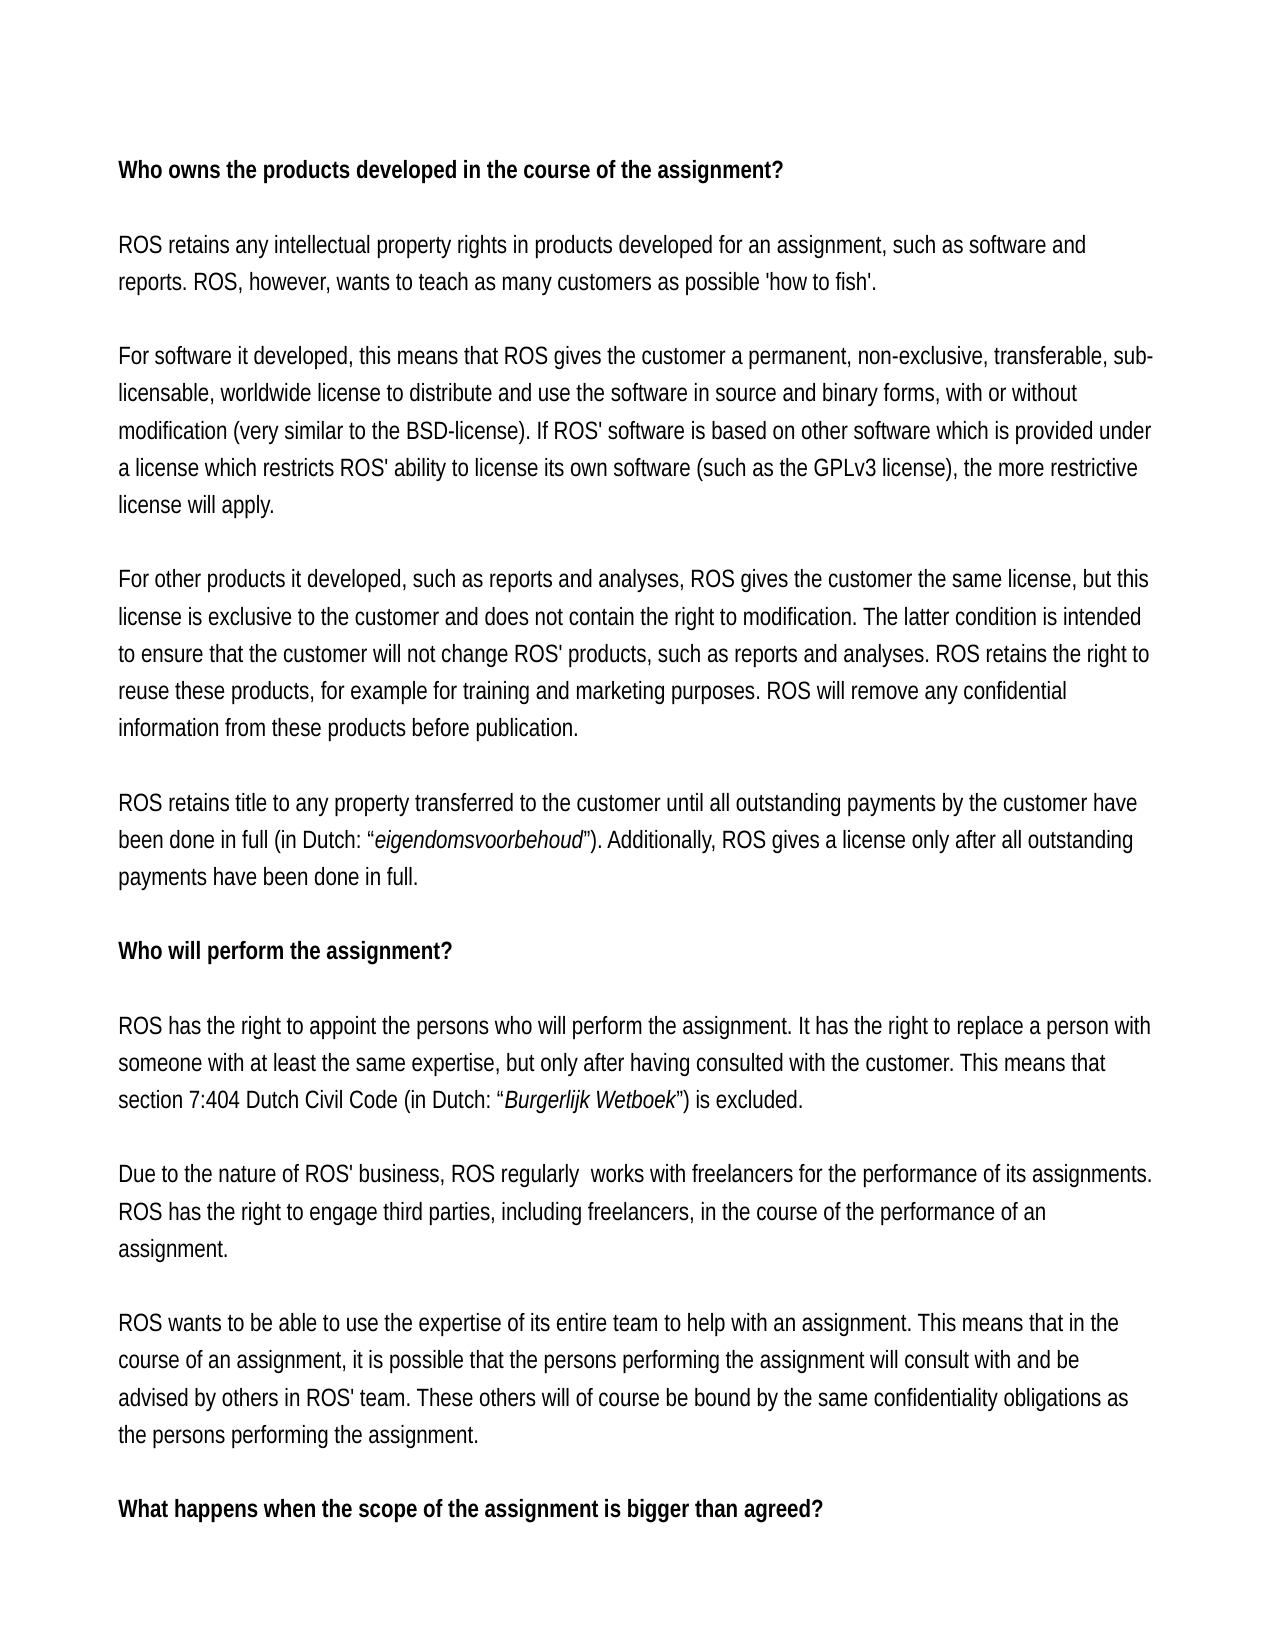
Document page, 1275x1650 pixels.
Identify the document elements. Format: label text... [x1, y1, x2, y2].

text ROS wants to be able to use the expertise of its entire team to help with an assignment. This means that in the course of an assignment, it is possible that the persons performing the assignment will consult with and be advised by others in ROS' team. These others will of course be bound by the same confidentiality obligations as the persons performing the assignment. [118, 1308, 1157, 1448]
text ROS retains title to any property transferred to the customer until all outstanding payments by the customer have been done in full (in Dutch: “eigendomsvoorbehoud”). Additionally, ROS gives a license only after all outstanding payments have been done in full. [118, 787, 1157, 891]
text What happens when the scope of the assignment is bigger than agreed? [118, 1494, 1157, 1523]
text ROS has the right to appoint the persons who will perform the assignment. It has the right to replace a person with someone with at least the same expertise, but only after having consulted with the customer. This means that section 7:404 Dutch Civil Code (in Dutch: “Burgerlijk Wetboek”) is excluded. [118, 1011, 1157, 1114]
text Who will perform the assignment? [118, 936, 1157, 965]
text ROS retains any intellectual property rights in products developed for an assignment, such as software and reports. ROS, however, wants to teach as many customers as possible 'how to fish'. [118, 230, 1157, 296]
text For other products it developed, such as reports and analyses, ROS gives the customer the same license, but this license is exclusive to the customer and does not contain the right to modification. The latter condition is intended to ensure that the customer will not change ROS' products, such as reports and analyses. ROS retains the right to reuse these products, for example for training and marketing purposes. ROS will remove any confidential information from these products before publication. [118, 564, 1157, 742]
text For software it developed, this means that ROS gives the customer a permanent, non-exclusive, transferable, sub-licensable, worldwide license to distribute and use the software in source and binary forms, with or without modification (very similar to the BSD-license). If ROS' software is based on other software which is provided under a license which restricts ROS' ability to license its own software (such as the GPLv3 license), the more restrictive license will apply. [118, 341, 1157, 519]
text Who owns the products developed in the course of the assignment? [118, 155, 1157, 184]
text Due to the nature of ROS' business, ROS regularly works with freelancers for the performance of its assignments. ROS has the right to engage third parties, including freelancers, in the course of the performance of an assignment. [118, 1159, 1157, 1262]
